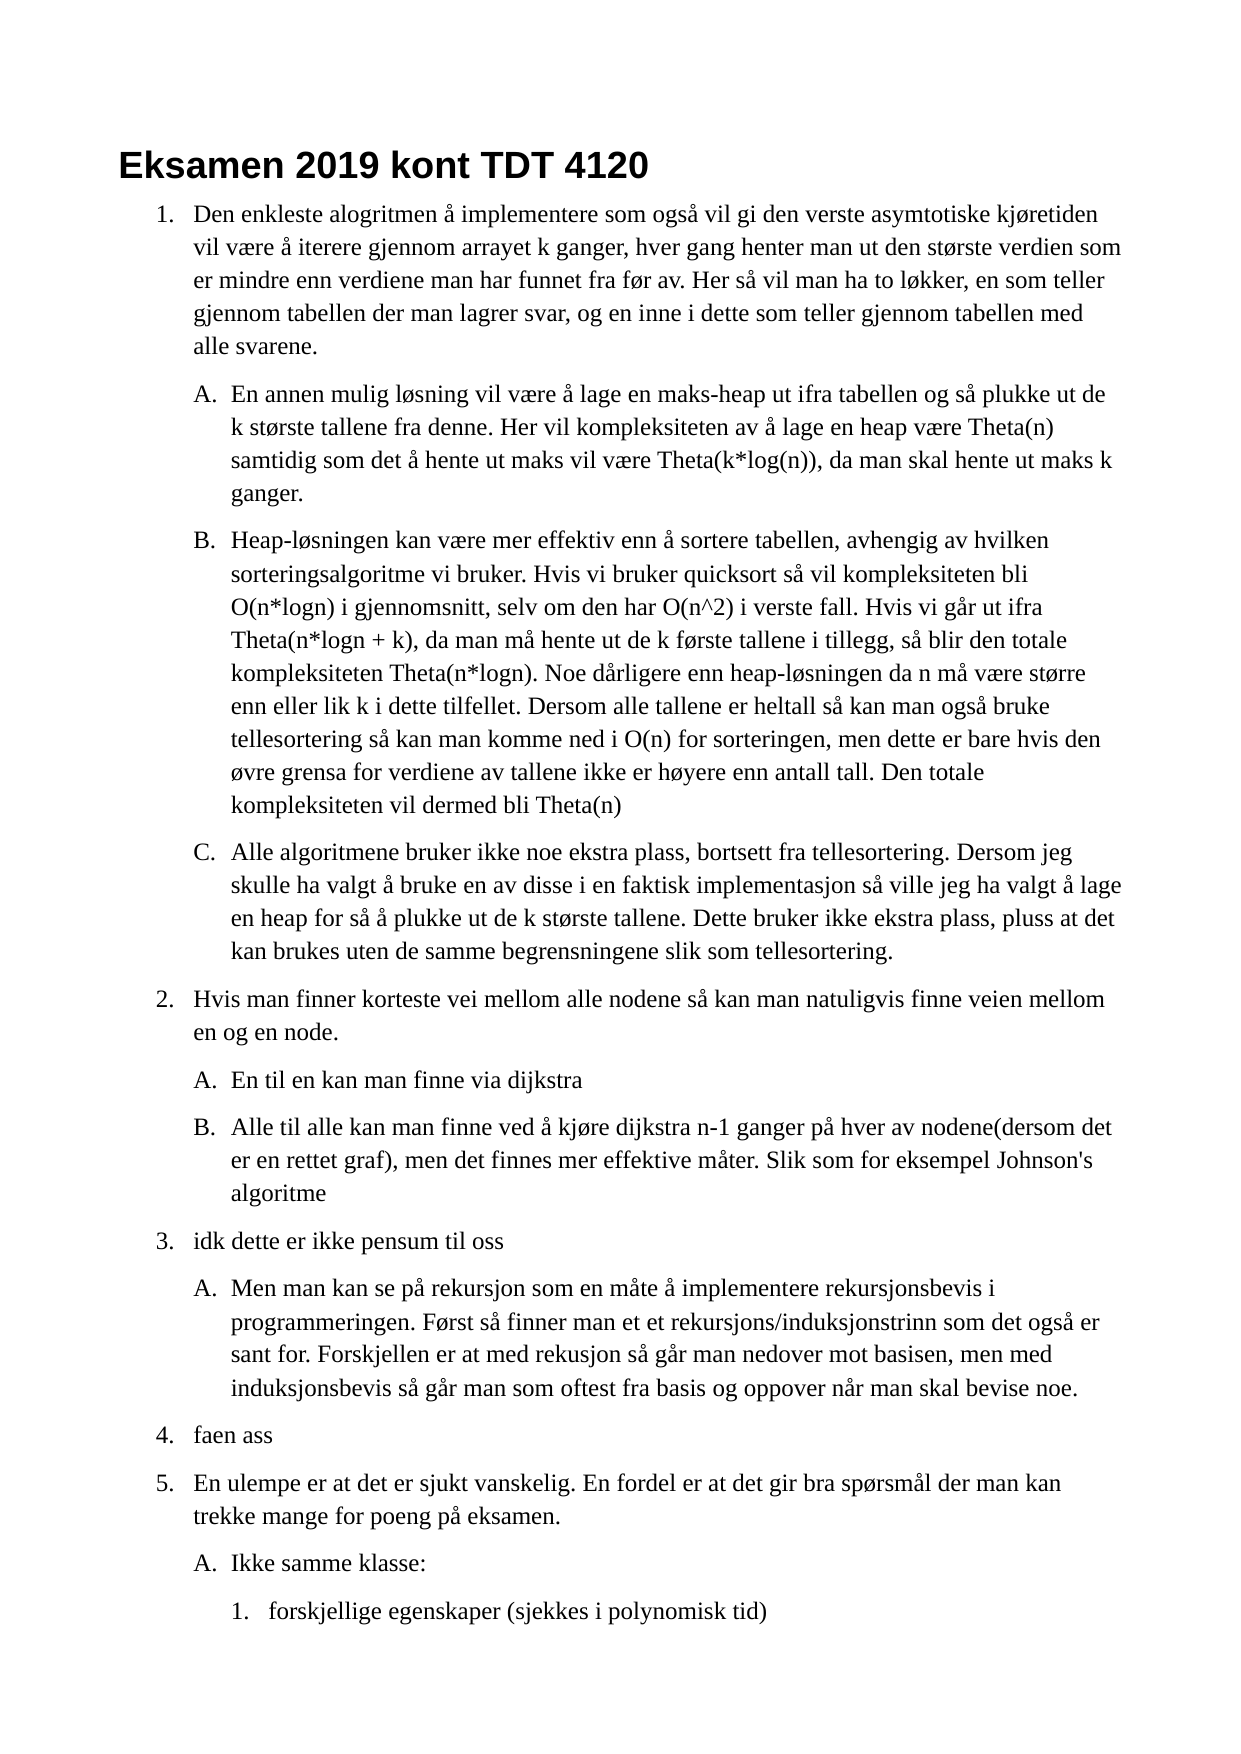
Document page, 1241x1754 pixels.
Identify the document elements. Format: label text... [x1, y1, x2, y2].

list faen ass [156, 1420, 1122, 1449]
list Men man kan se på rekursjon som en måte å implementere rekursjonsbevis i programmeringen. Først så finner man et et rekursjons/induksjonstrinn som det også er sant for. Forskjellen er at med rekusjon så går man nedover mot basisen, men med induksjonsbevis så går man som oftest fra basis og oppover når man skal bevise noe. [193, 1273, 1122, 1401]
list Alle til alle kan man finne ved å kjøre dijkstra n-1 ganger på hver av nodene(dersom det er en rettet graf), men det finnes mer effektive måter. Slik som for eksempel Johnson's algoritme [193, 1112, 1122, 1207]
subtitle Eksamen 2019 kont TDT 4120 [118, 143, 1122, 187]
list Heap-løsningen kan være mer effektiv enn å sortere tabellen, avhengig av hvilken sorteringsalgoritme vi bruker. Hvis vi bruker quicksort så vil kompleksiteten bli O(n*logn) i gjennomsnitt, selv om den har O(n^2) i verste fall. Hvis vi går ut ifra Theta(n*logn + k), da man må hente ut de k første tallene i tillegg, så blir den totale kompleksiteten Theta(n*logn). Noe dårligere enn heap-løsningen da n må være større enn eller lik k i dette tilfellet. Dersom alle tallene er heltall så kan man også bruke tellesortering så kan man komme ned i O(n) for sorteringen, men dette er bare hvis den øvre grensa for verdiene av tallene ikke er høyere enn antall tall. Den totale kompleksiteten vil dermed bli Theta(n) [193, 526, 1122, 818]
list Alle algoritmene bruker ikke noe ekstra plass, bortsett fra tellesortering. Dersom jeg skulle ha valgt å bruke en av disse i en faktisk implementasjon så ville jeg ha valgt å lage en heap for så å plukke ut de k største tallene. Dette bruker ikke ekstra plass, pluss at det kan brukes uten de samme begrensningene slik som tellesortering. [193, 837, 1122, 965]
list En annen mulig løsning vil være å lage en maks-heap ut ifra tabellen og så plukke ut de k største tallene fra denne. Her vil kompleksiteten av å lage en heap være Theta(n) samtidig som det å hente ut maks vil være Theta(k*log(n)), da man skal hente ut maks k ganger. [193, 379, 1122, 507]
list Den enkleste alogritmen å implementere som også vil gi den verste asymtotiske kjøretiden vil være å iterere gjennom arrayet k ganger, hver gang henter man ut den største verdien som er mindre enn verdiene man har funnet fra før av. Her så vil man ha to løkker, en som teller gjennom tabellen der man lagrer svar, og en inne i dette som teller gjennom tabellen med alle svarene. [156, 199, 1122, 360]
list En ulempe er at det er sjukt vanskelig. En fordel er at det gir bra spørsmål der man kan trekke mange for poeng på eksamen. [156, 1468, 1122, 1529]
list En til en kan man finne via dijkstra [193, 1065, 1122, 1093]
list forskjellige egenskaper (sjekkes i polynomisk tid) [231, 1596, 1122, 1625]
list Hvis man finner korteste vei mellom alle nodene så kan man natuligvis finne veien mellom en og en node. [156, 984, 1122, 1046]
list idk dette er ikke pensum til oss [156, 1226, 1122, 1255]
list Ikke samme klasse: [193, 1548, 1122, 1577]
